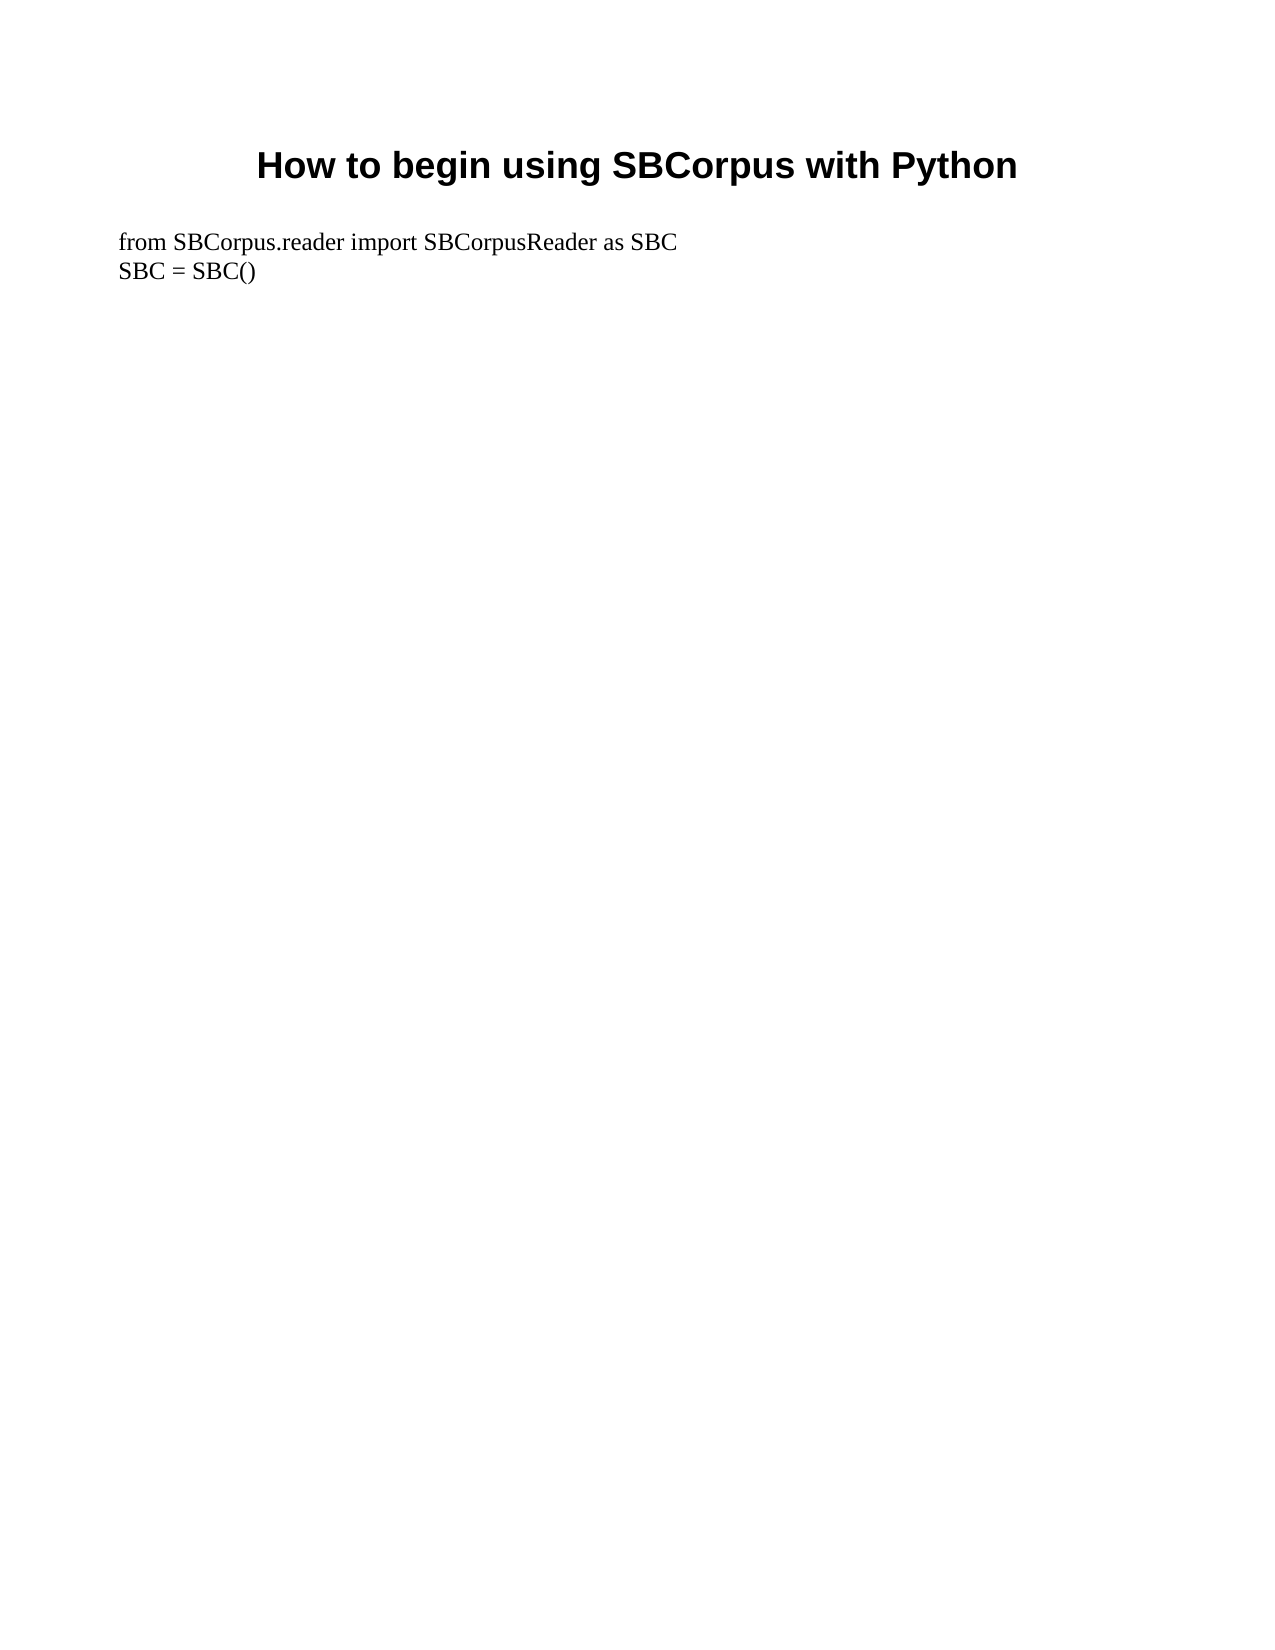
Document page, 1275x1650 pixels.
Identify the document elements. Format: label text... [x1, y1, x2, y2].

title How to begin using SBCorpus with Python [118, 143, 1157, 186]
text from SBCorpus.reader import SBCorpusReader as SBC SBC = SBC() [118, 227, 1157, 314]
